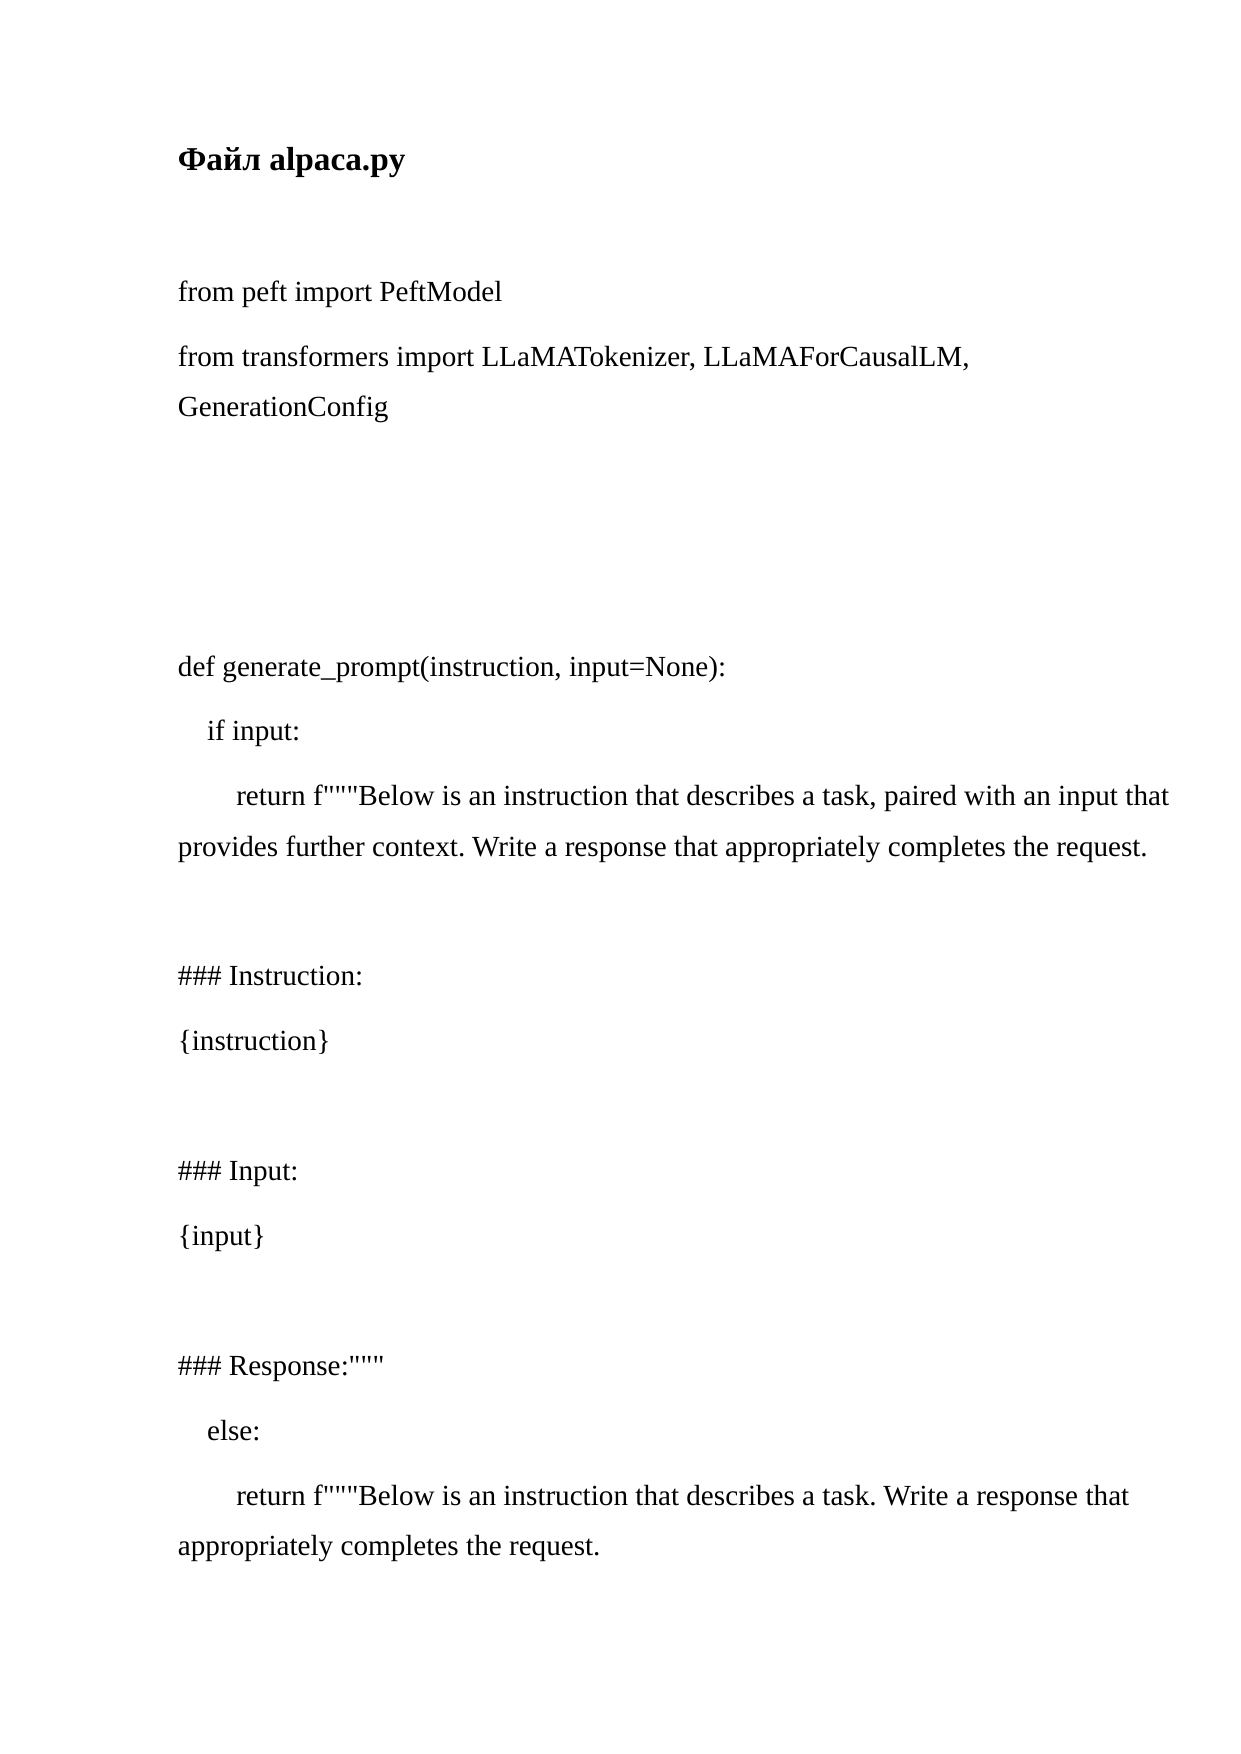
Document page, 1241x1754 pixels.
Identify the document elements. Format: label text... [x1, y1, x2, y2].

text return f"""Below is an instruction that describes a task, paired with an input that provides further context. Write a response that appropriately completes the request. [178, 778, 1182, 862]
text from transformers import LLaMATokenizer, LLaMAForCausalLM, GenerationConfig [178, 339, 1182, 423]
text else: [178, 1413, 1182, 1446]
text ### Input: [178, 1153, 1182, 1187]
text def generate_prompt(instruction, input=None): [178, 649, 1182, 682]
subtitle Файл alpaca.py [178, 139, 1182, 177]
text {input} [178, 1218, 1182, 1252]
text if input: [178, 713, 1182, 747]
text {instruction} [178, 1023, 1182, 1057]
text return f"""Below is an instruction that describes a task. Write a response that appropriately completes the request. [178, 1478, 1182, 1562]
text from peft import PeftModel [178, 274, 1182, 307]
text ### Response:""" [178, 1348, 1182, 1381]
text ### Instruction: [178, 958, 1182, 992]
